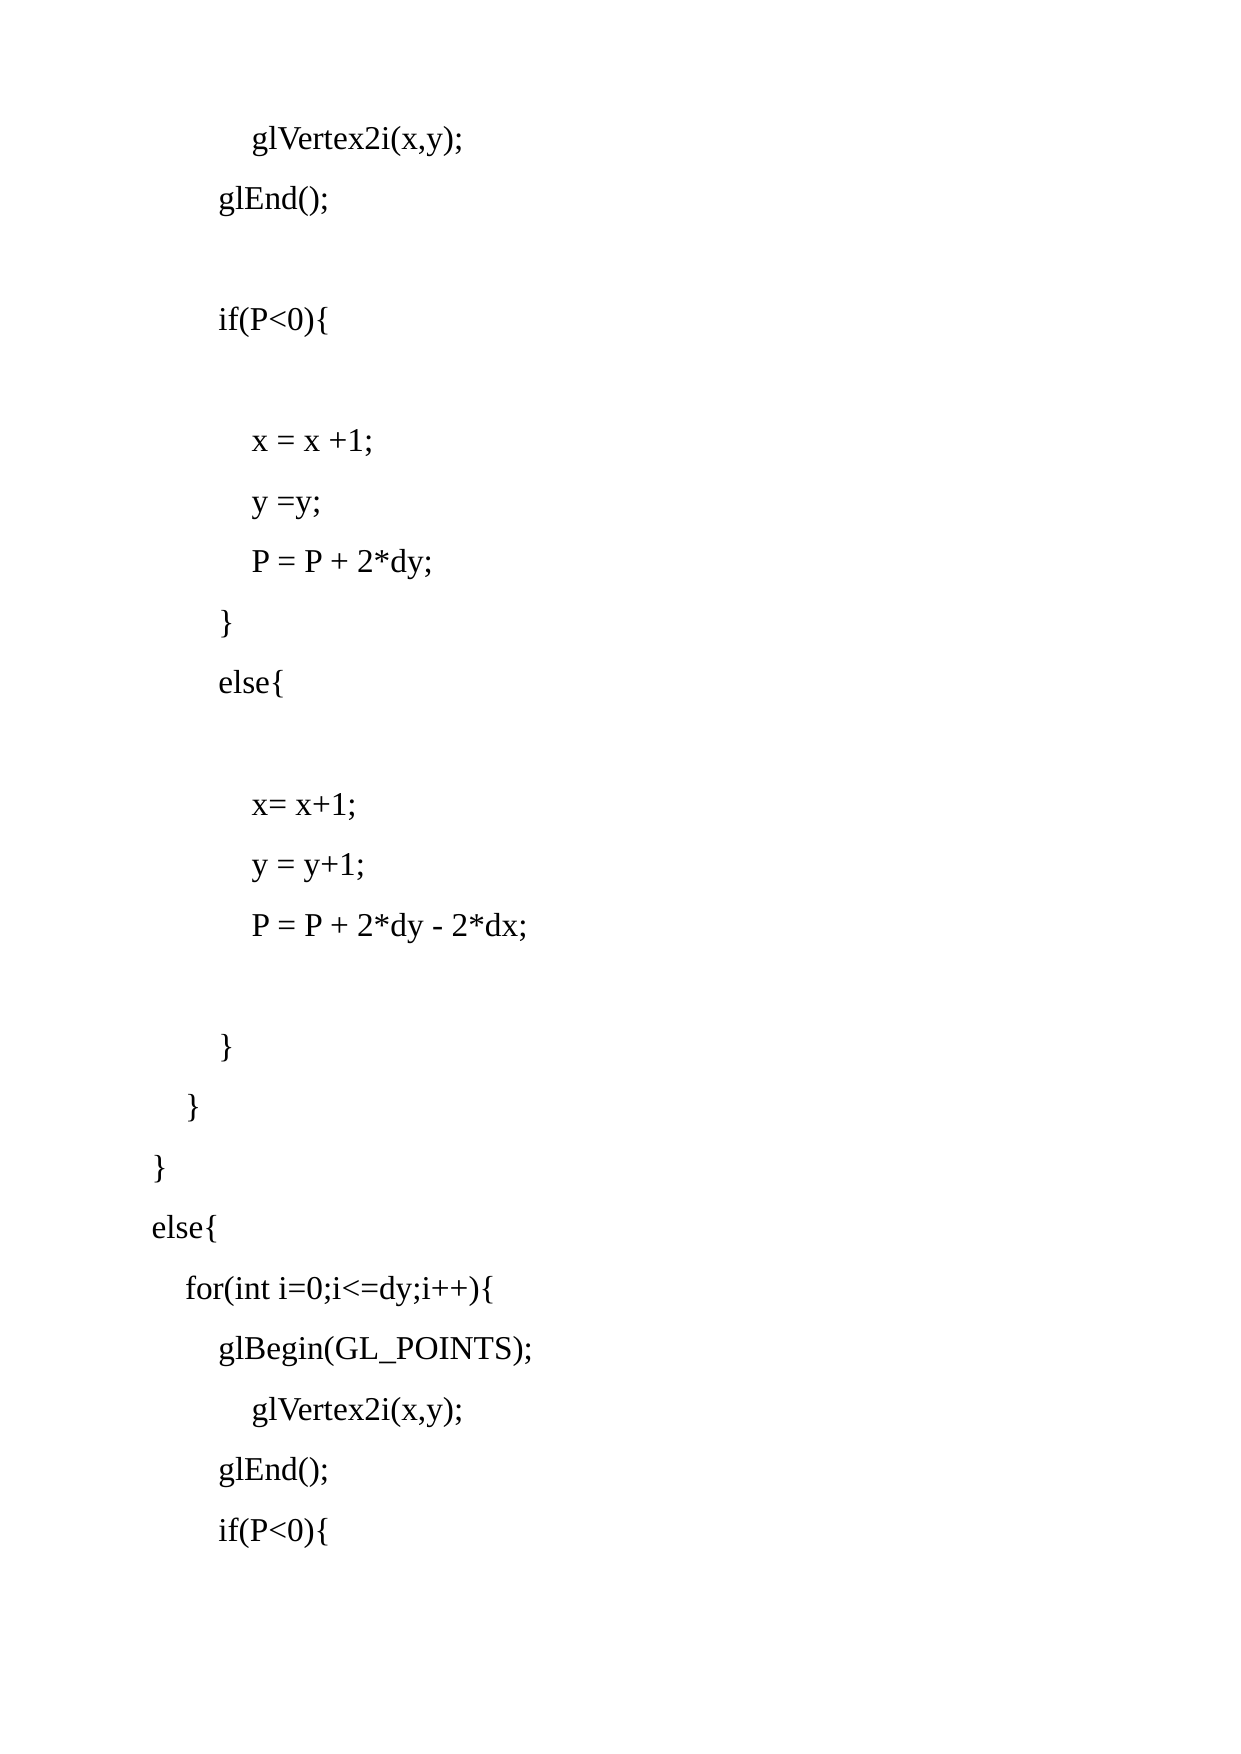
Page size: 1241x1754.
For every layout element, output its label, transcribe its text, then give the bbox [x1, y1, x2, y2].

text } [118, 1026, 1122, 1064]
text y = y+1; [118, 844, 1122, 883]
text x= x+1; [118, 784, 1122, 822]
text for(int i=0;i<=dy;i++){ [118, 1268, 1122, 1306]
text glBegin(GL_POINTS); [118, 1328, 1122, 1367]
text P = P + 2*dy - 2*dx; [118, 905, 1122, 943]
text P = P + 2*dy; [118, 542, 1122, 580]
text if(P<0){ [118, 1510, 1122, 1548]
text x = x +1; [118, 421, 1122, 459]
text else{ [118, 1207, 1122, 1246]
text if(P<0){ [118, 300, 1122, 338]
text glEnd(); [118, 1449, 1122, 1488]
text else{ [118, 663, 1122, 701]
text glEnd(); [118, 179, 1122, 217]
text glVertex2i(x,y); [118, 1389, 1122, 1427]
text } [118, 1147, 1122, 1185]
text glVertex2i(x,y); [118, 118, 1122, 156]
text } [118, 602, 1122, 641]
text y =y; [118, 481, 1122, 519]
text } [118, 1086, 1122, 1125]
